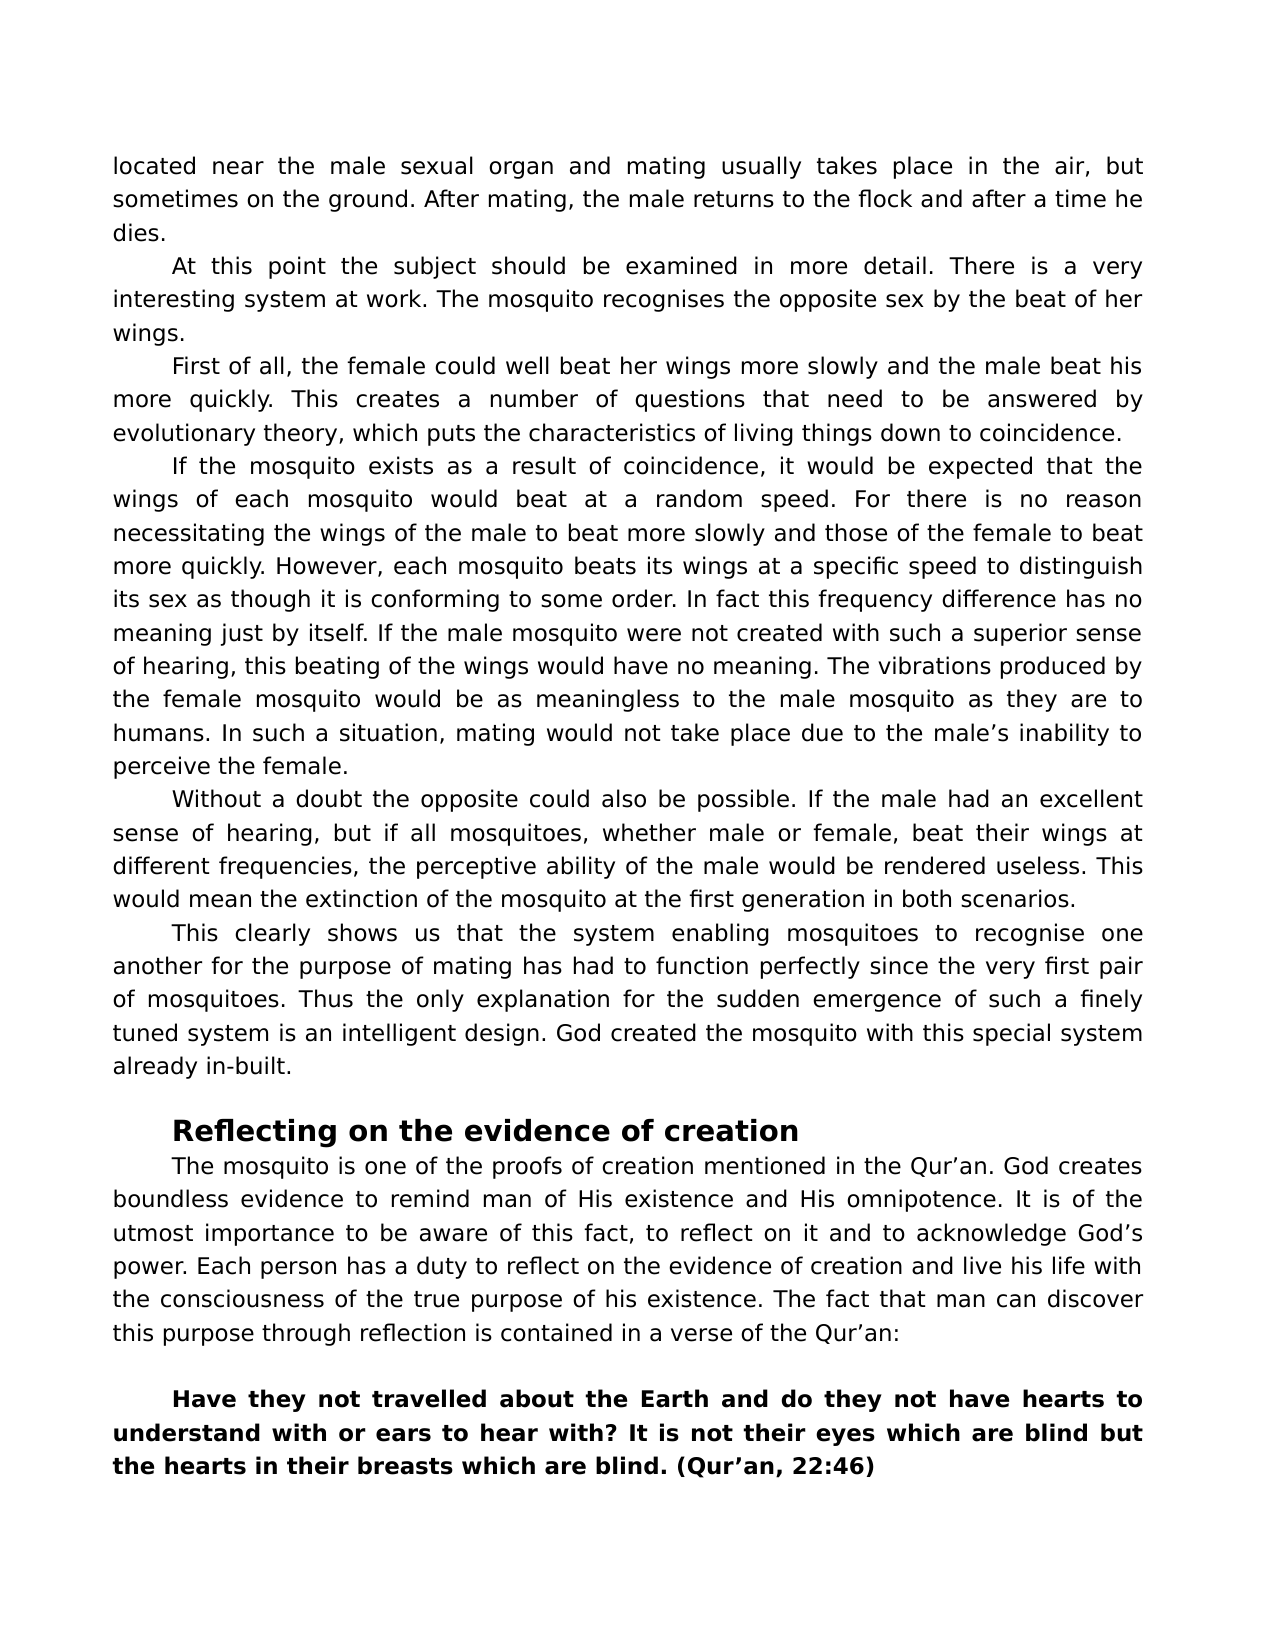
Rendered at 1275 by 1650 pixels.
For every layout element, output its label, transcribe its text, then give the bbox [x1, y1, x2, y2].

text If the mosquito exists as a result of coincidence, it would be expected that the wings of each mosquito would beat at a random speed. For there is no reason necessitating the wings of the male to beat more slowly and those of the female to beat more quickly. However, each mosquito beats its wings at a specific speed to distinguish its sex as though it is conforming to some order. In fact this frequency difference has no meaning just by itself. If the male mosquito were not created with such a superior sense of hearing, this beating of the wings would have no meaning. The vibrations produced by the female mosquito would be as meaningless to the male mosquito as they are to humans. In such a situation, mating would not take place due to the male’s inability to perceive the female. [112, 448, 1145, 781]
text Have they not travelled about the Earth and do they not have hearts to understand with or ears to hear with? It is not their eyes which are blind but the hearts in their breasts which are blind. (Qur’an, 22:46) [112, 1381, 1145, 1481]
text located near the male sexual organ and mating usually takes place in the air, but sometimes on the ground. After mating, the male returns to the flock and after a time he dies. [112, 148, 1145, 248]
text Without a doubt the opposite could also be possible. If the male had an excellent sense of hearing, but if all mosquitoes, whether male or female, beat their wings at different frequencies, the perceptive ability of the male would be rendered useless. This would mean the extinction of the mosquito at the first generation in both scenarios. [112, 781, 1145, 914]
text Reflecting on the evidence of creation [112, 1114, 1145, 1148]
text At this point the subject should be examined in more detail. There is a very interesting system at work. The mosquito recognises the opposite sex by the beat of her wings. [112, 248, 1145, 348]
text First of all, the female could well beat her wings more slowly and the male beat his more quickly. This creates a number of questions that need to be answered by evolutionary theory, which puts the characteristics of living things down to coincidence. [112, 348, 1145, 448]
text The mosquito is one of the proofs of creation mentioned in the Qur’an. God creates boundless evidence to remind man of His existence and His omnipotence. It is of the utmost importance to be aware of this fact, to reflect on it and to acknowledge God’s power. Each person has a duty to reflect on the evidence of creation and live his life with the consciousness of the true purpose of his existence. The fact that man can discover this purpose through reflection is contained in a verse of the Qur’an: [112, 1148, 1145, 1348]
text This clearly shows us that the system enabling mosquitoes to recognise one another for the purpose of mating has had to function perfectly since the very first pair of mosquitoes. Thus the only explanation for the sudden emergence of such a finely tuned system is an intelligent design. God created the mosquito with this special system already in-built. [112, 914, 1145, 1081]
